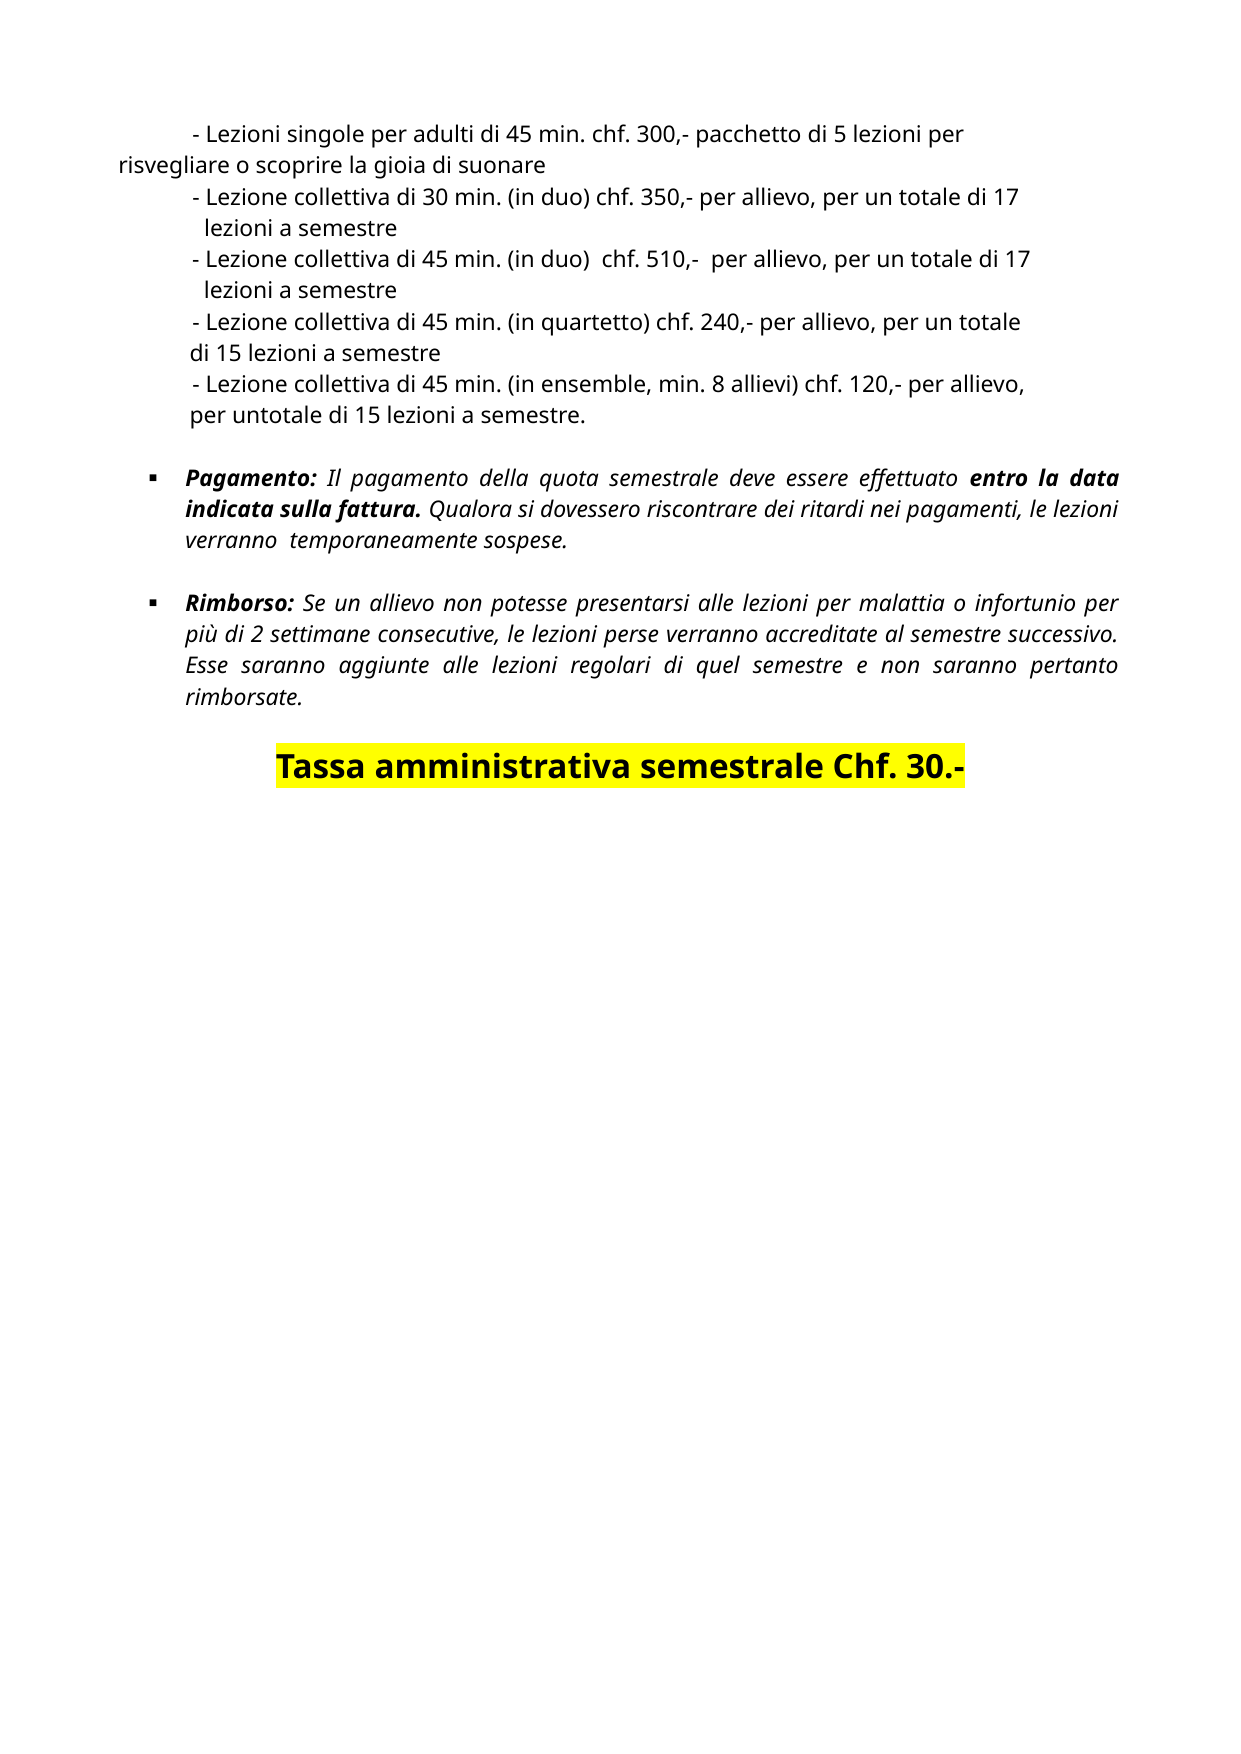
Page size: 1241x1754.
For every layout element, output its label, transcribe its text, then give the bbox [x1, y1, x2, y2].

text - Lezione collettiva di 45 min. (in duo) chf. 510,- per allievo, per un totale di 17 [192, 243, 1122, 274]
text - Lezioni singole per adulti di 45 min. chf. 300,- pacchetto di 5 lezioni per risvegliare o scoprire la gioia di suonare [118, 118, 1122, 181]
text - Lezione collettiva di 45 min. (in ensemble, min. 8 allievi) chf. 120,- per allievo, [118, 368, 1122, 399]
text di 15 lezioni a semestre [118, 337, 1122, 368]
text lezioni a semestre [192, 274, 1122, 306]
text Tassa amministrativa semestrale Chf. 30.- [118, 743, 1122, 788]
text per untotale di 15 lezioni a semestre. [118, 399, 1122, 431]
list Pagamento: Il pagamento della quota semestrale deve essere effettuato entro la data indicata sulla fattura. Qualora si dovessero riscontrare dei ritardi nei pagamenti, le lezioni verranno temporaneamente sospese. [148, 462, 1122, 556]
list Rimborso: Se un allievo non potesse presentarsi alle lezioni per malattia o infortunio per più di 2 settimane consecutive, le lezioni perse verranno accreditate al semestre successivo. Esse saranno aggiunte alle lezioni regolari di quel semestre e non saranno pertanto rimborsate. [148, 587, 1122, 712]
text - Lezione collettiva di 45 min. (in quartetto) chf. 240,- per allievo, per un totale [118, 306, 1122, 337]
text - Lezione collettiva di 30 min. (in duo) chf. 350,- per allievo, per un totale di 17 [118, 181, 1122, 212]
text lezioni a semestre [118, 212, 1122, 243]
